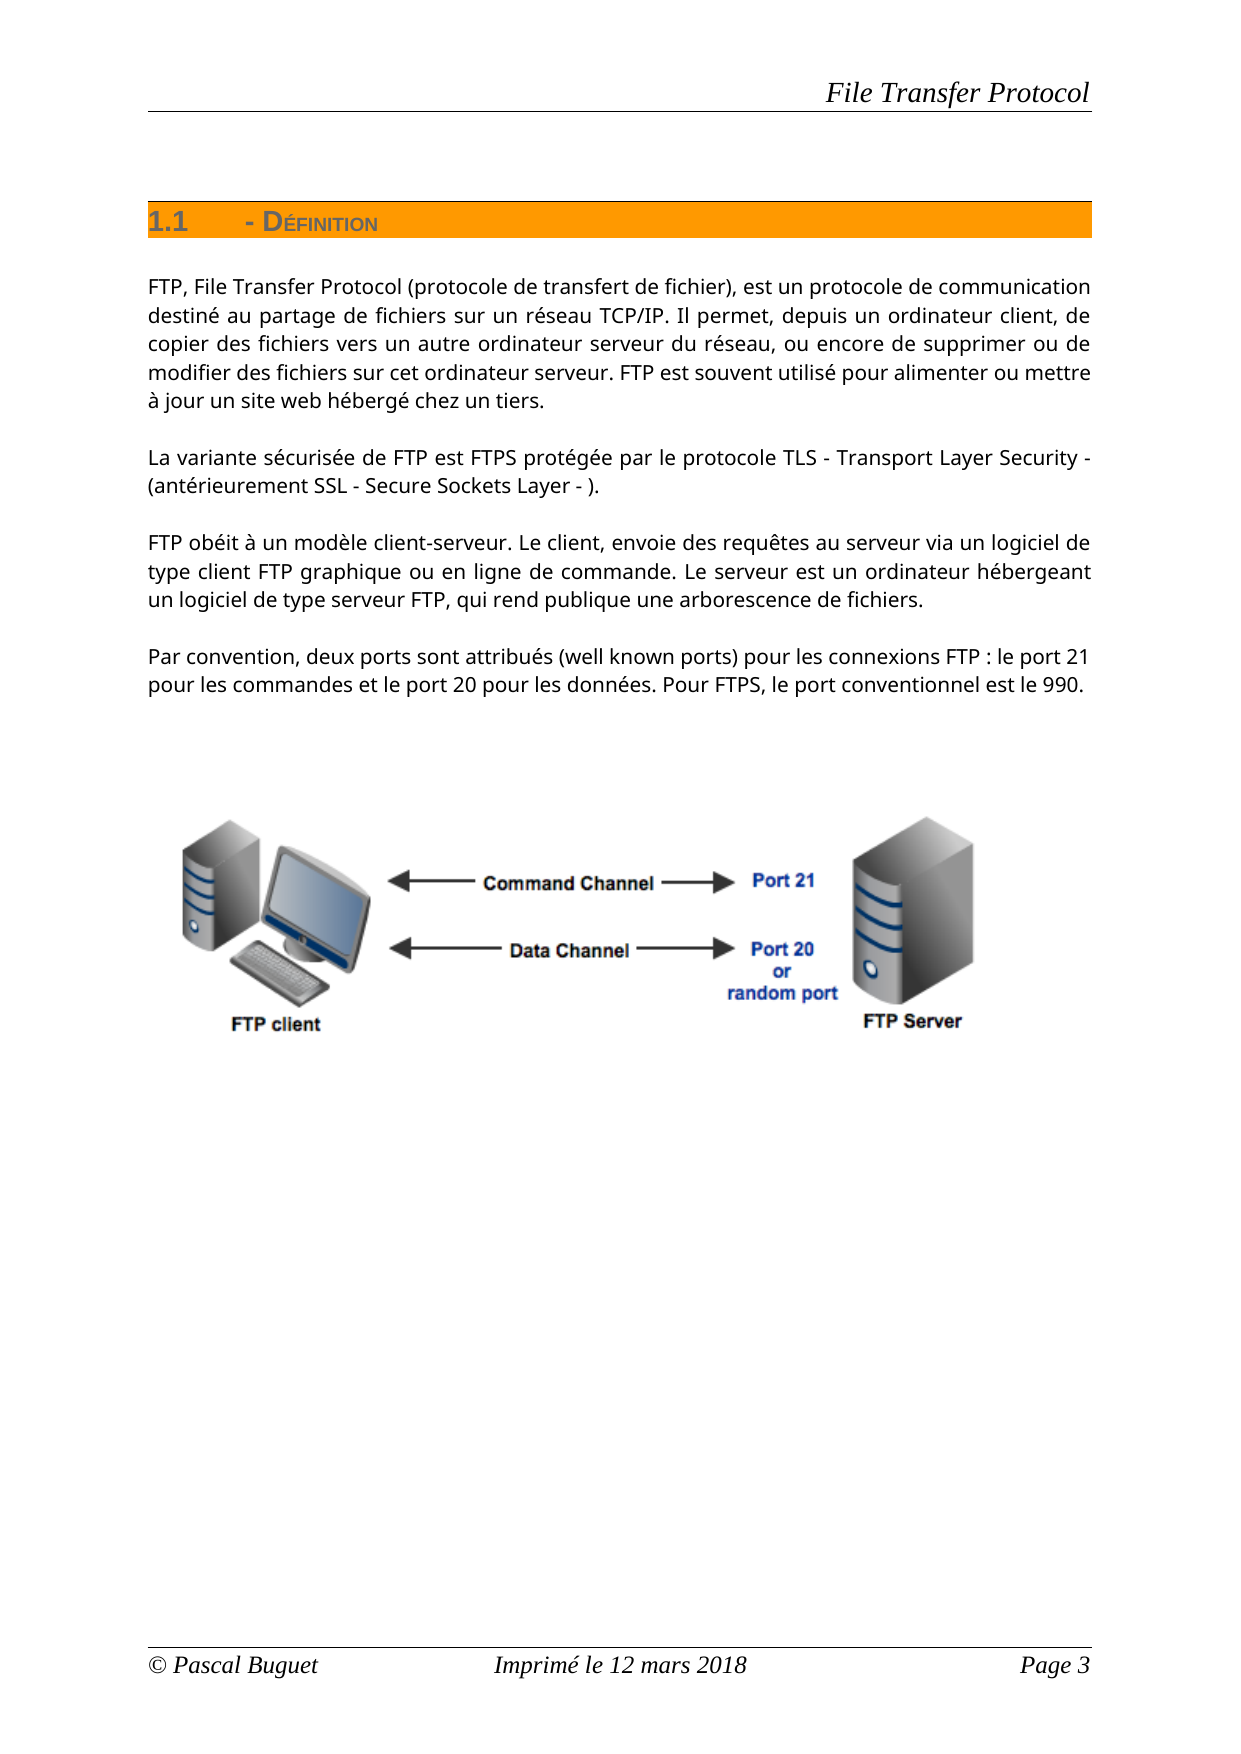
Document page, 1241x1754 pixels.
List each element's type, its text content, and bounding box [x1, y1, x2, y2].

picture [147, 784, 984, 1061]
text Par convention, deux ports sont attribués (well known ports) pour les connexions FTP : le port 21 pour les commandes et le port 20 pour les données. Pour FTPS, le port conventionnel est le 990. [148, 642, 1092, 699]
text FTP obéit à un modèle client-serveur. Le client, envoie des requêtes au serveur via un logiciel de type client FTP graphique ou en ligne de commande. Le serveur est un ordinateur hébergeant un logiciel de type serveur FTP, qui rend publique une arborescence de fichiers. [148, 528, 1092, 614]
text La variante sécurisée de FTP est FTPS protégée par le protocole TLS - Transport Layer Security - (antérieurement SSL - Secure Sockets Layer - ). [148, 443, 1092, 500]
text FTP, File Transfer Protocol (protocole de transfert de fichier), est un protocole de communication destiné au partage de fichiers sur un réseau TCP/IP. Il permet, depuis un ordinateur client, de copier des fichiers vers un autre ordinateur serveur du réseau, ou encore de supprimer ou de modifier des fichiers sur cet ordinateur serveur. FTP est souvent utilisé pour alimenter ou mettre à jour un site web hébergé chez un tiers. [148, 272, 1092, 415]
subtitle - Définition [148, 202, 1092, 238]
